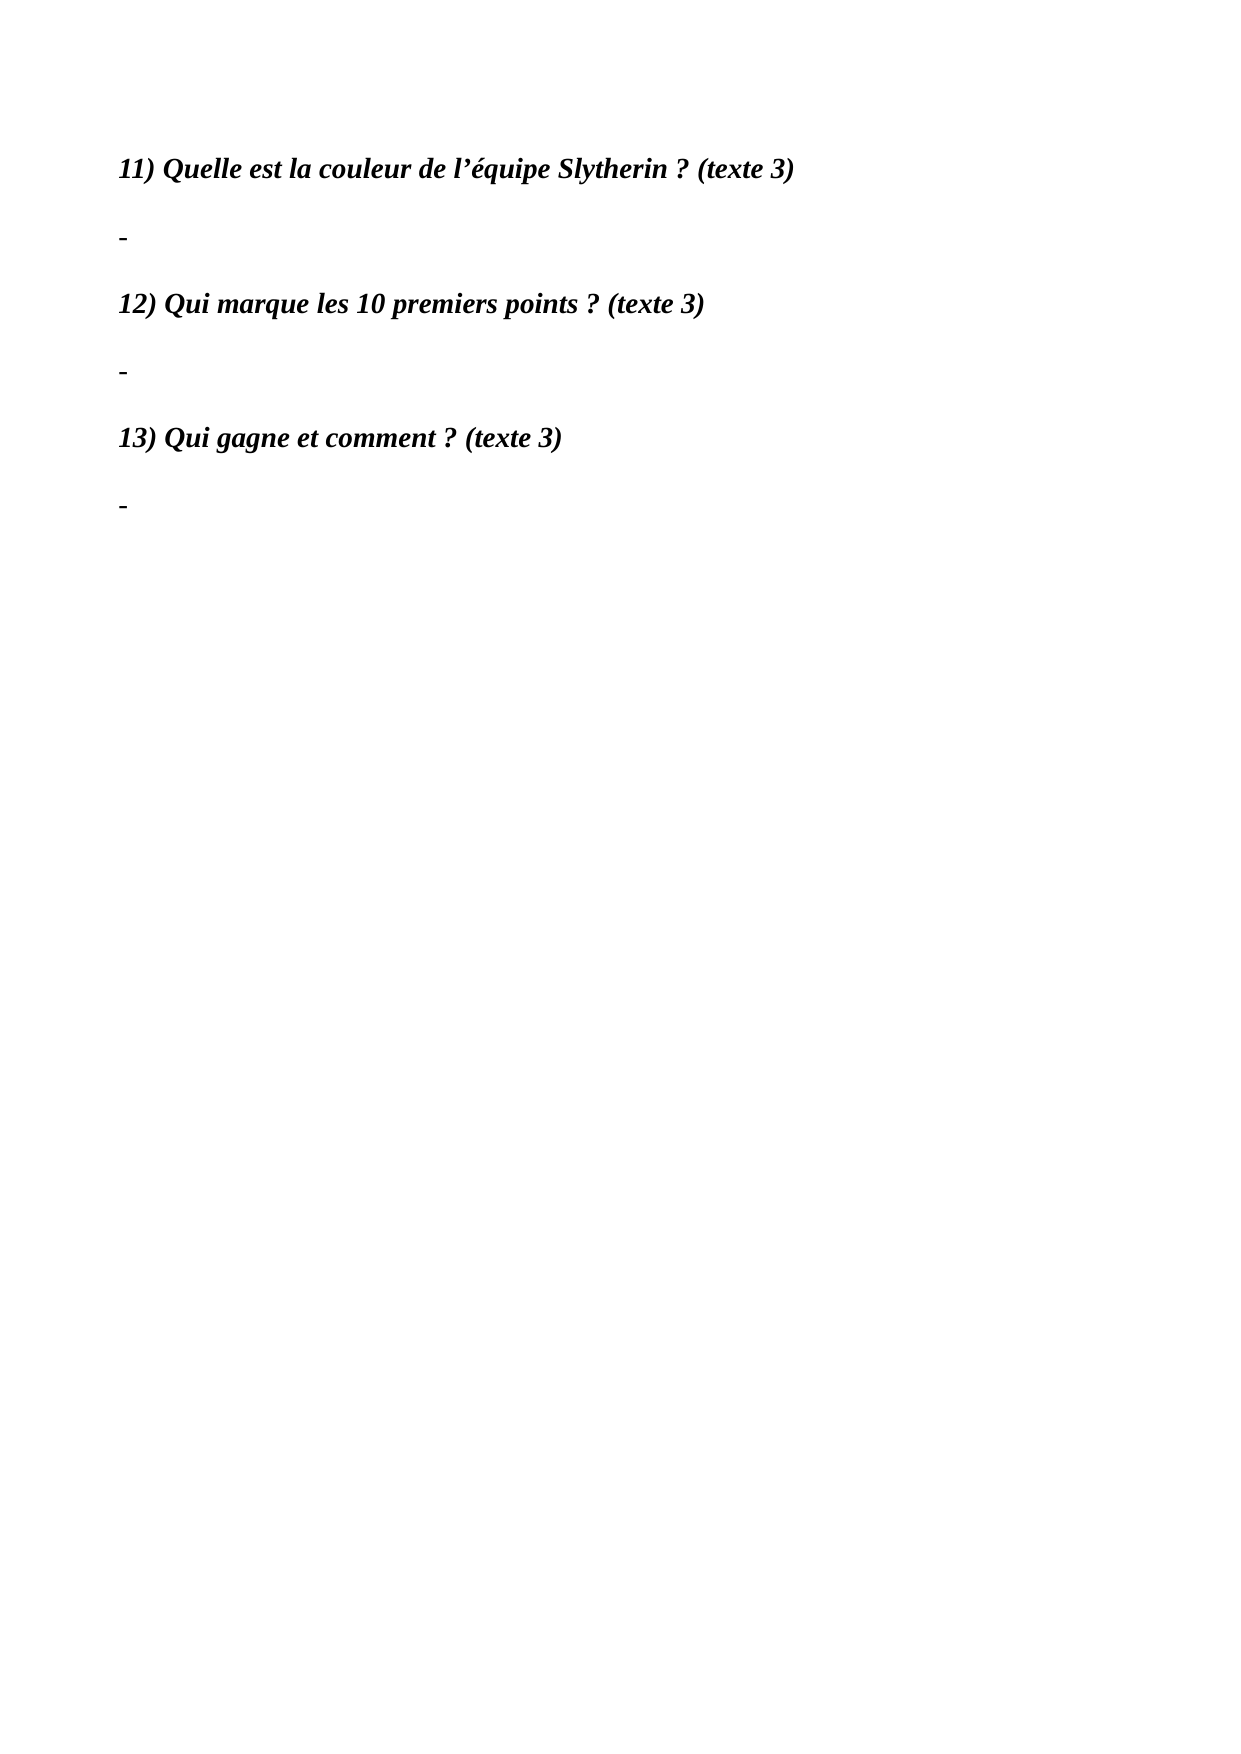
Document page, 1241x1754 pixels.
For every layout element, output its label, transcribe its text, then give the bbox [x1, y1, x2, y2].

text 11) Quelle est la couleur de l’équipe Slytherin ? (texte 3) [118, 152, 1122, 185]
text 13) Qui gagne et comment ? (texte 3) [118, 420, 1122, 453]
text - [118, 353, 1122, 386]
text 12) Qui marque les 10 premiers points ? (texte 3) [118, 286, 1122, 319]
text - [118, 487, 1122, 521]
text - [118, 219, 1122, 252]
